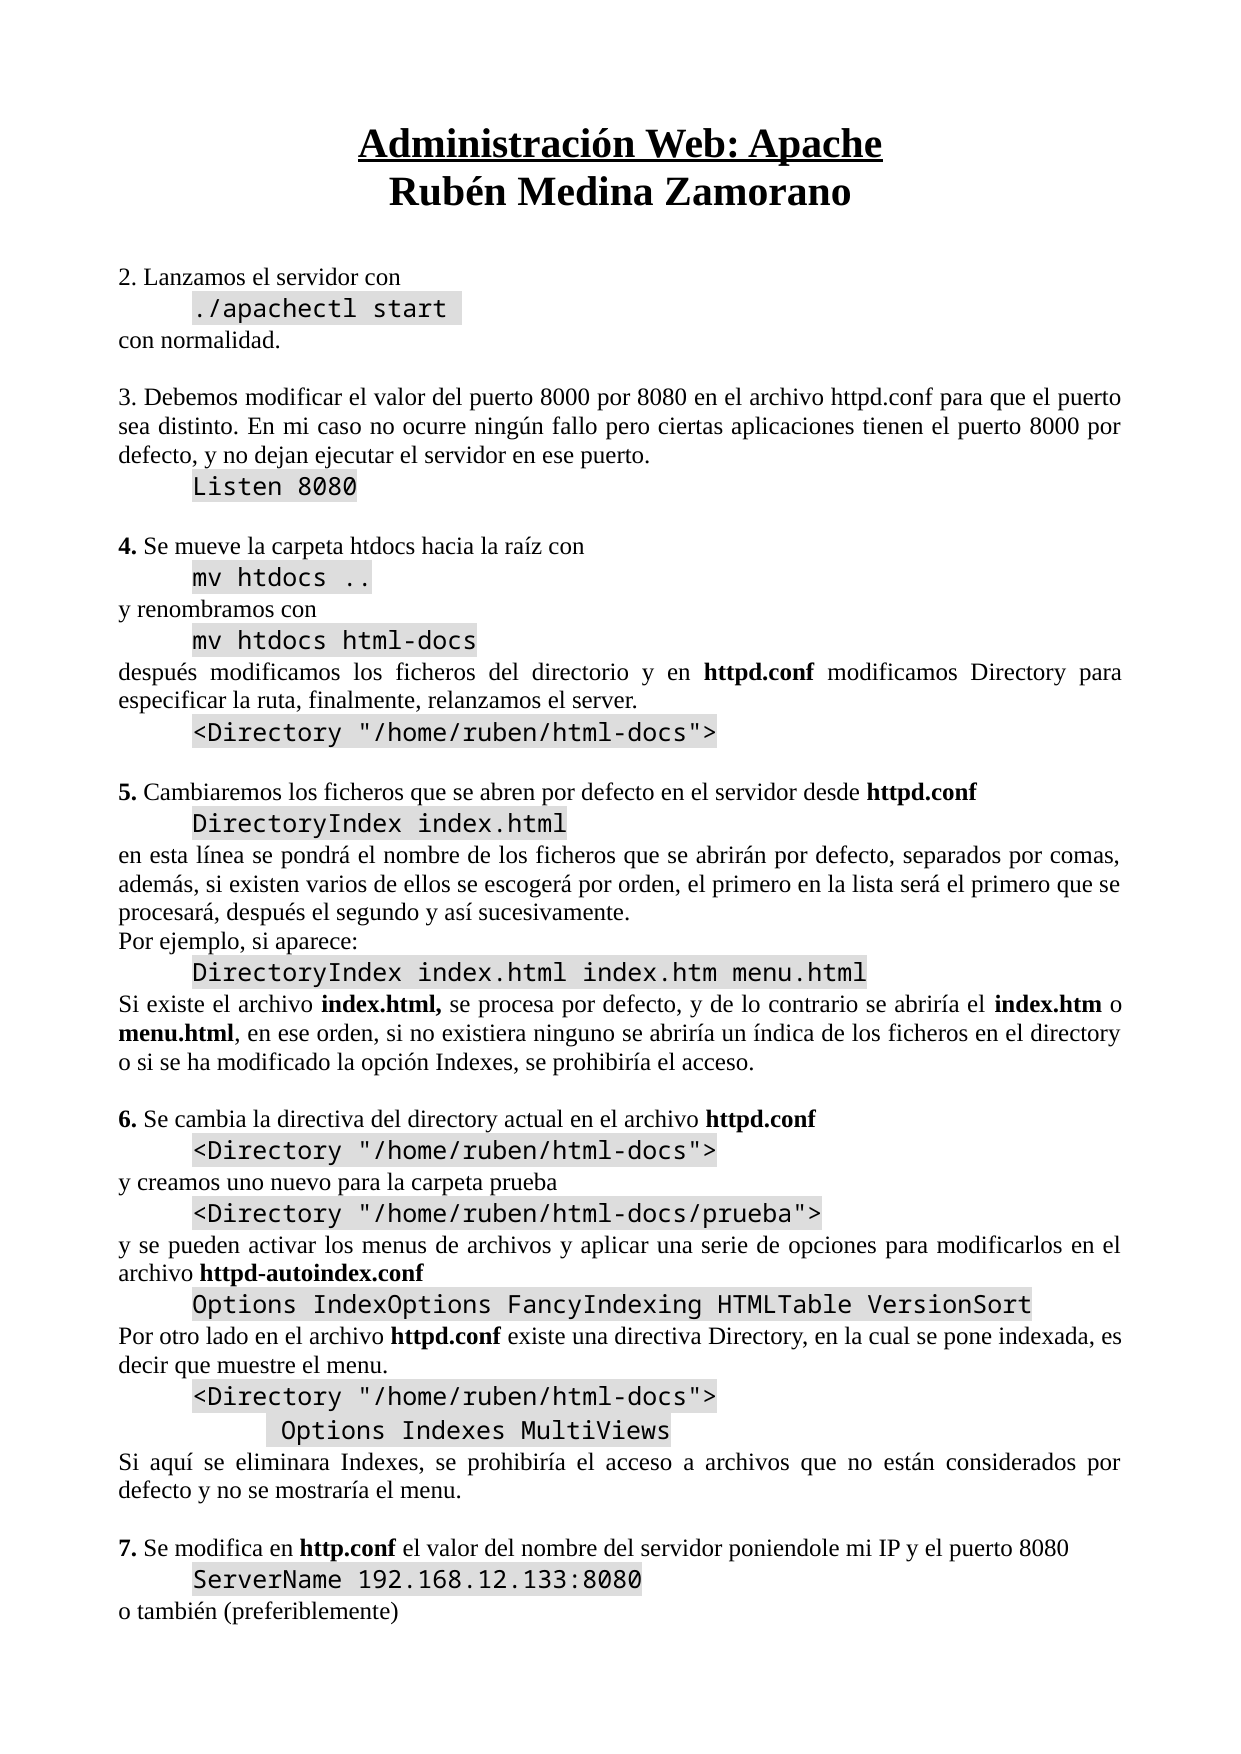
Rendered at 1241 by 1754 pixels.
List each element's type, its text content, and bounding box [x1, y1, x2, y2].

text Por otro lado en el archivo httpd.conf existe una directiva Directory, en la cual se pone indexada, es decir que muestre el menu. [118, 1321, 1122, 1379]
text 7. Se modifica en http.conf el valor del nombre del servidor poniendole mi IP y el puerto 8080 [118, 1533, 1122, 1562]
text 4. Se mueve la carpeta htdocs hacia la raíz con [118, 531, 1122, 560]
text Administración Web: Apache [118, 118, 1122, 166]
text mv htdocs .. [118, 560, 1122, 594]
text ./apachectl start [118, 291, 1122, 325]
text y renombramos con [118, 594, 1122, 623]
text DirectoryIndex index.html [118, 806, 1122, 840]
text mv htdocs html-docs [118, 623, 1122, 657]
text Options Indexes MultiViews [118, 1413, 1122, 1447]
text Listen 8080 [118, 468, 1122, 502]
text y se pueden activar los menus de archivos y aplicar una serie de opciones para modificarlos en el archivo httpd-autoindex.conf [118, 1230, 1122, 1287]
text DirectoryIndex index.html index.htm menu.html [118, 955, 1122, 989]
text 6. Se cambia la directiva del directory actual en el archivo httpd.conf [118, 1104, 1122, 1133]
text 2. Lanzamos el servidor con [118, 262, 1122, 291]
text o también (preferiblemente) [118, 1596, 1122, 1625]
text Si existe el archivo index.html, se procesa por defecto, y de lo contrario se abriría el index.htm o menu.html, en ese orden, si no existiera ninguno se abriría un índica de los ficheros en el directory o si se ha modificado la opción Indexes, se prohibiría el acceso. [118, 989, 1122, 1075]
text <Directory "/home/ruben/html-docs"> [118, 714, 1122, 748]
text Rubén Medina Zamorano [118, 166, 1122, 214]
text y creamos uno nuevo para la carpeta prueba [118, 1167, 1122, 1196]
text Si aquí se eliminara Indexes, se prohibiría el acceso a archivos que no están considerados por defecto y no se mostraría el menu. [118, 1447, 1122, 1504]
text en esta línea se pondrá el nombre de los ficheros que se abrirán por defecto, separados por comas, además, si existen varios de ellos se escogerá por orden, el primero en la lista será el primero que se procesará, después el segundo y así sucesivamente. [118, 840, 1122, 926]
text <Directory "/home/ruben/html-docs"> [118, 1379, 1122, 1413]
text <Directory "/home/ruben/html-docs"> [118, 1133, 1122, 1167]
text con normalidad. [118, 325, 1122, 353]
text después modificamos los ficheros del directorio y en httpd.conf modificamos Directory para especificar la ruta, finalmente, relanzamos el server. [118, 657, 1122, 714]
text Options IndexOptions FancyIndexing HTMLTable VersionSort [118, 1287, 1122, 1321]
text Por ejemplo, si aparece: [118, 926, 1122, 955]
text <Directory "/home/ruben/html-docs/prueba"> [118, 1196, 1122, 1230]
text 5. Cambiaremos los ficheros que se abren por defecto en el servidor desde httpd.conf [118, 777, 1122, 806]
text 3. Debemos modificar el valor del puerto 8000 por 8080 en el archivo httpd.conf para que el puerto sea distinto. En mi caso no ocurre ningún fallo pero ciertas aplicaciones tienen el puerto 8000 por defecto, y no dejan ejecutar el servidor en ese puerto. [118, 382, 1122, 468]
text ServerName 192.168.12.133:8080 [118, 1562, 1122, 1596]
